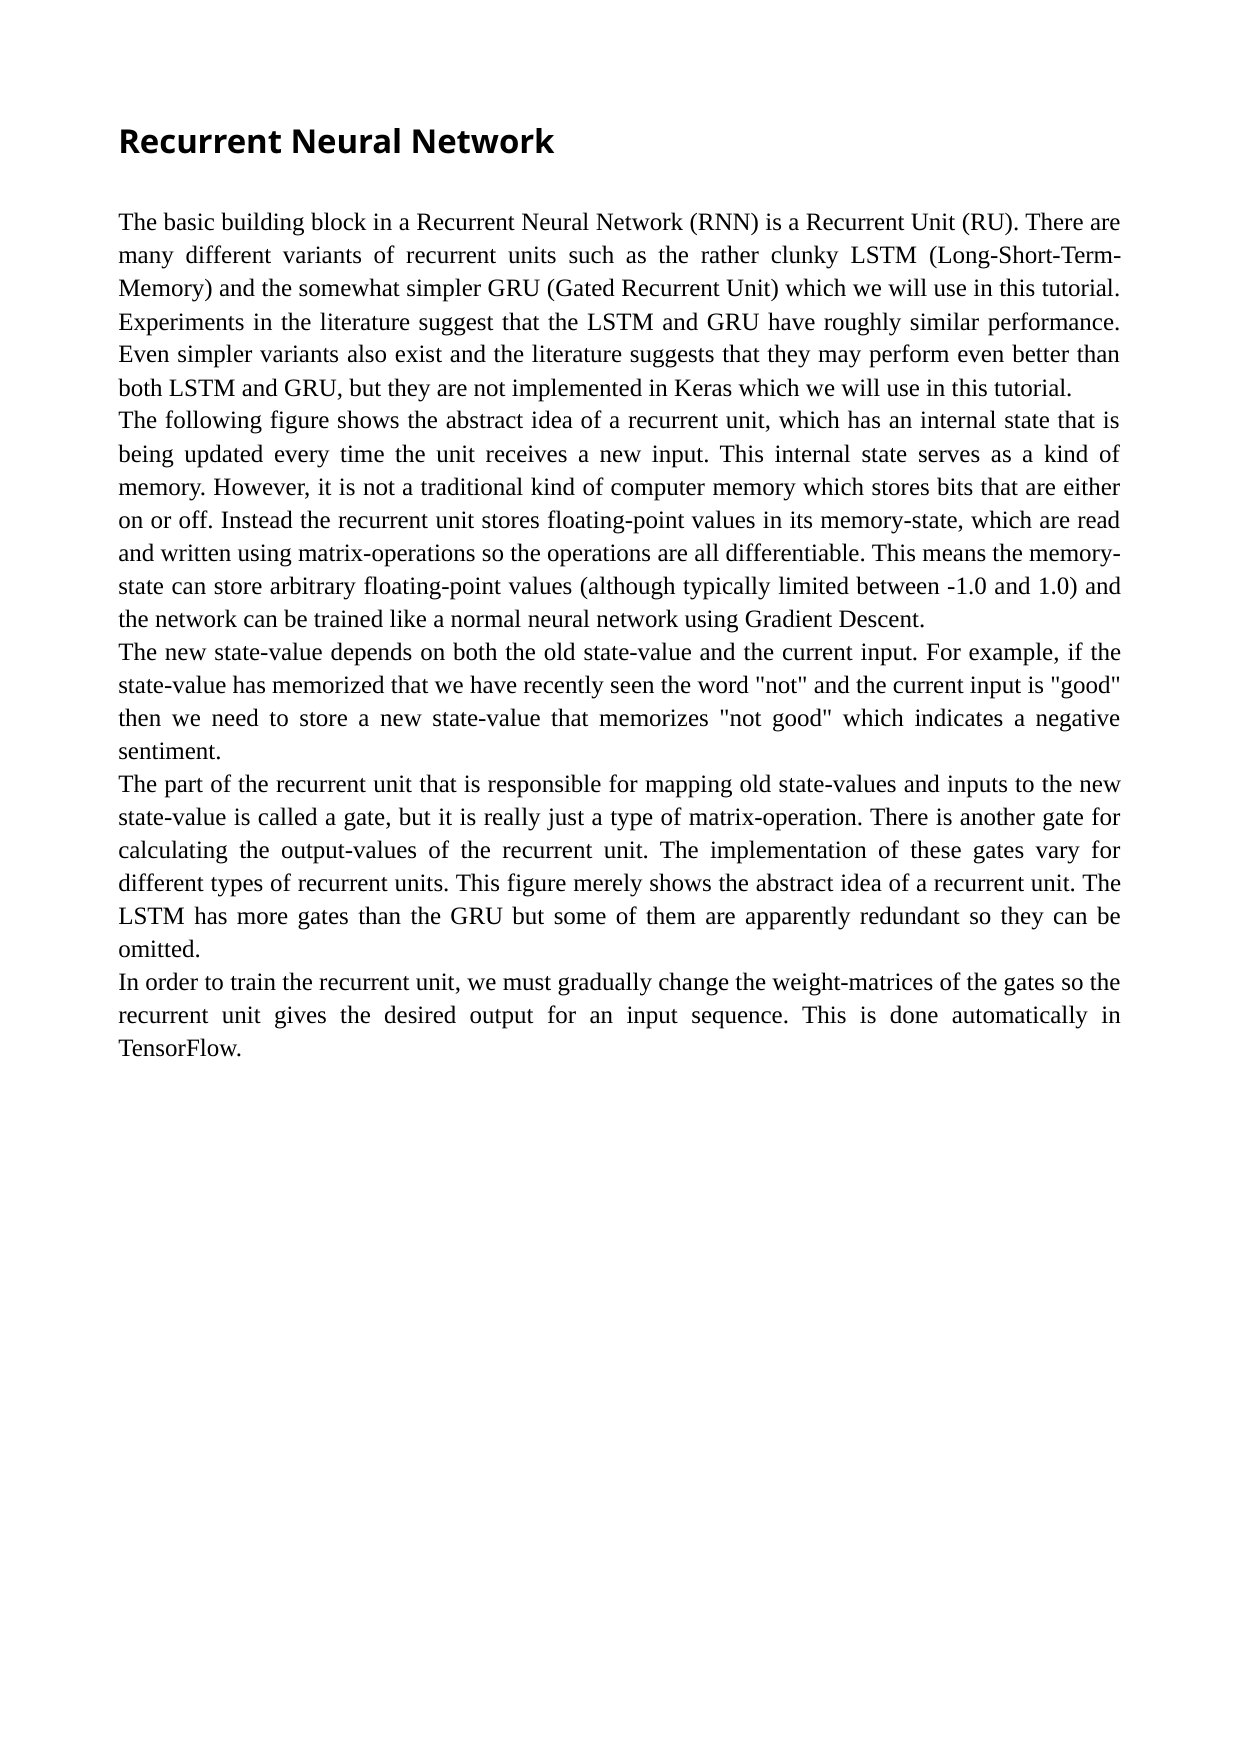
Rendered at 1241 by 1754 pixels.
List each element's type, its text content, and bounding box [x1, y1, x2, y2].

text The part of the recurrent unit that is responsible for mapping old state-values and inputs to the new state-value is called a gate, but it is really just a type of matrix-operation. There is another gate for calculating the output-values of the recurrent unit. The implementation of these gates vary for different types of recurrent units. This figure merely shows the abstract idea of a recurrent unit. The LSTM has more gates than the GRU but some of them are apparently redundant so they can be omitted. [118, 769, 1122, 963]
text The basic building block in a Recurrent Neural Network (RNN) is a Recurrent Unit (RU). There are many different variants of recurrent units such as the rather clunky LSTM (Long-Short-Term-Memory) and the somewhat simpler GRU (Gated Recurrent Unit) which we will use in this tutorial. Experiments in the literature suggest that the LSTM and GRU have roughly similar performance. Even simpler variants also exist and the literature suggests that they may perform even better than both LSTM and GRU, but they are not implemented in Keras which we will use in this tutorial. [118, 207, 1122, 401]
text In order to train the recurrent unit, we must gradually change the weight-matrices of the gates so the recurrent unit gives the desired output for an input sequence. This is done automatically in TensorFlow. [118, 967, 1122, 1062]
text The new state-value depends on both the old state-value and the current input. For example, if the state-value has memorized that we have recently seen the word "not" and the current input is "good" then we need to store a new state-value that memorizes "not good" which indicates a negative sentiment. [118, 637, 1122, 764]
subtitle Recurrent Neural Network [118, 118, 1122, 163]
text The following figure shows the abstract idea of a recurrent unit, which has an internal state that is being updated every time the unit receives a new input. This internal state serves as a kind of memory. However, it is not a traditional kind of computer memory which stores bits that are either on or off. Instead the recurrent unit stores floating-point values in its memory-state, which are read and written using matrix-operations so the operations are all differentiable. This means the memory-state can store arbitrary floating-point values (although typically limited between -1.0 and 1.0) and the network can be trained like a normal neural network using Gradient Descent. [118, 406, 1122, 632]
